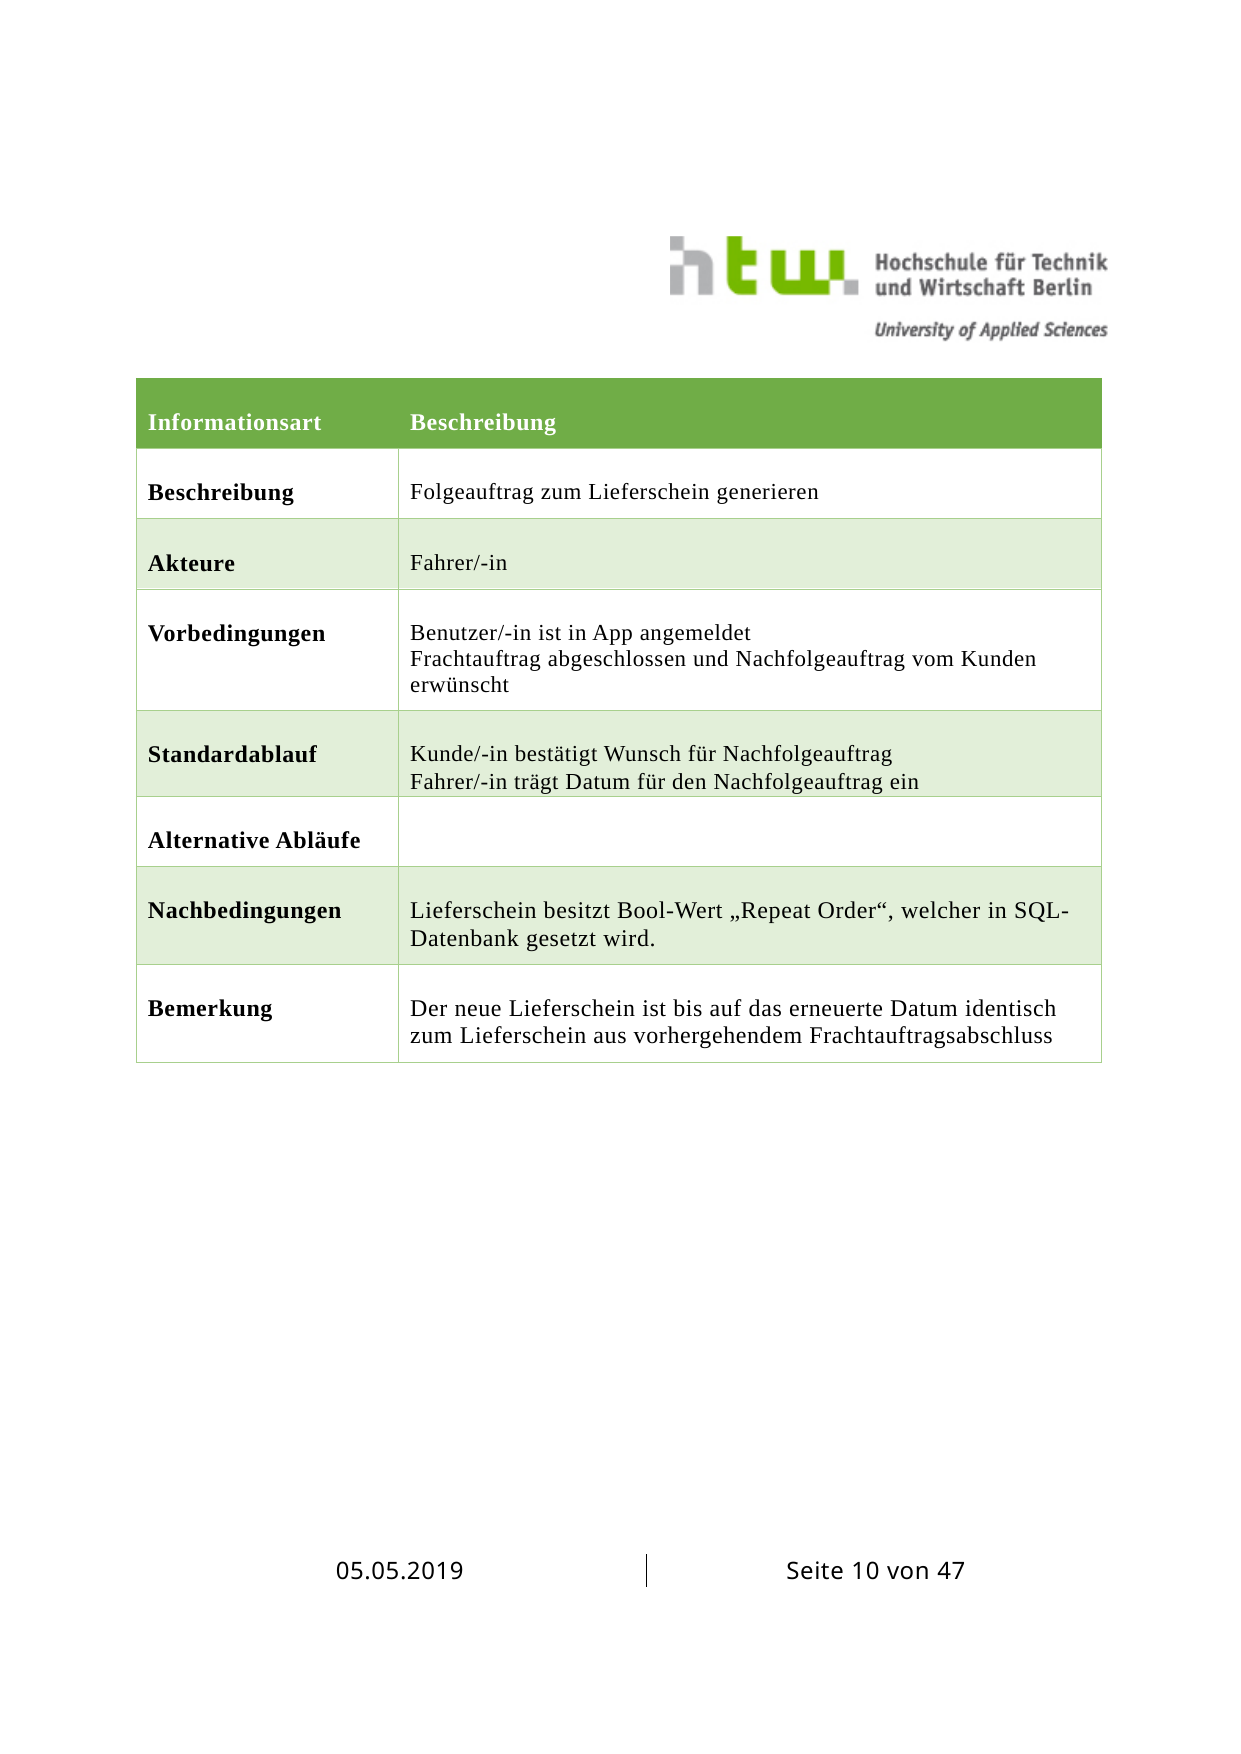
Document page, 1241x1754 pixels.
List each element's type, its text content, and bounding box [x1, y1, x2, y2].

table_header Informationsart [137, 379, 399, 448]
table_cell [399, 797, 1101, 866]
table_cell Akteure [137, 519, 398, 588]
table_cell Nachbedingungen [137, 867, 398, 964]
table_cell Folgeauftrag zum Lieferschein generieren [399, 449, 1101, 518]
table_cell Lieferschein besitzt Bool-Wert „Repeat Order“, welcher in SQL-Datenbank gesetzt wird. [399, 867, 1101, 964]
table_cell Beschreibung [137, 449, 398, 518]
table_cell Fahrer/-in [399, 519, 1101, 588]
table_cell Alternative Abläufe [137, 797, 398, 866]
table_cell Bemerkung [137, 965, 398, 1062]
table_cell Kunde/-in bestätigt Wunsch für Nachfolgeauftrag Fahrer/-in trägt Datum für den Nachfolgeauftrag ein [399, 711, 1101, 796]
table_cell Vorbedingungen [137, 590, 398, 710]
table_cell Benutzer/-in ist in App angemeldet Frachtauftrag abgeschlossen und Nachfolgeauftrag vom Kunden erwünscht [399, 590, 1101, 710]
table_cell Standardablauf [137, 711, 398, 796]
table_header Beschreibung [399, 379, 1101, 448]
table_cell Der neue Lieferschein ist bis auf das erneuerte Datum identisch zum Lieferschein aus vorhergehendem Frachtauftragsabschluss [399, 965, 1101, 1062]
